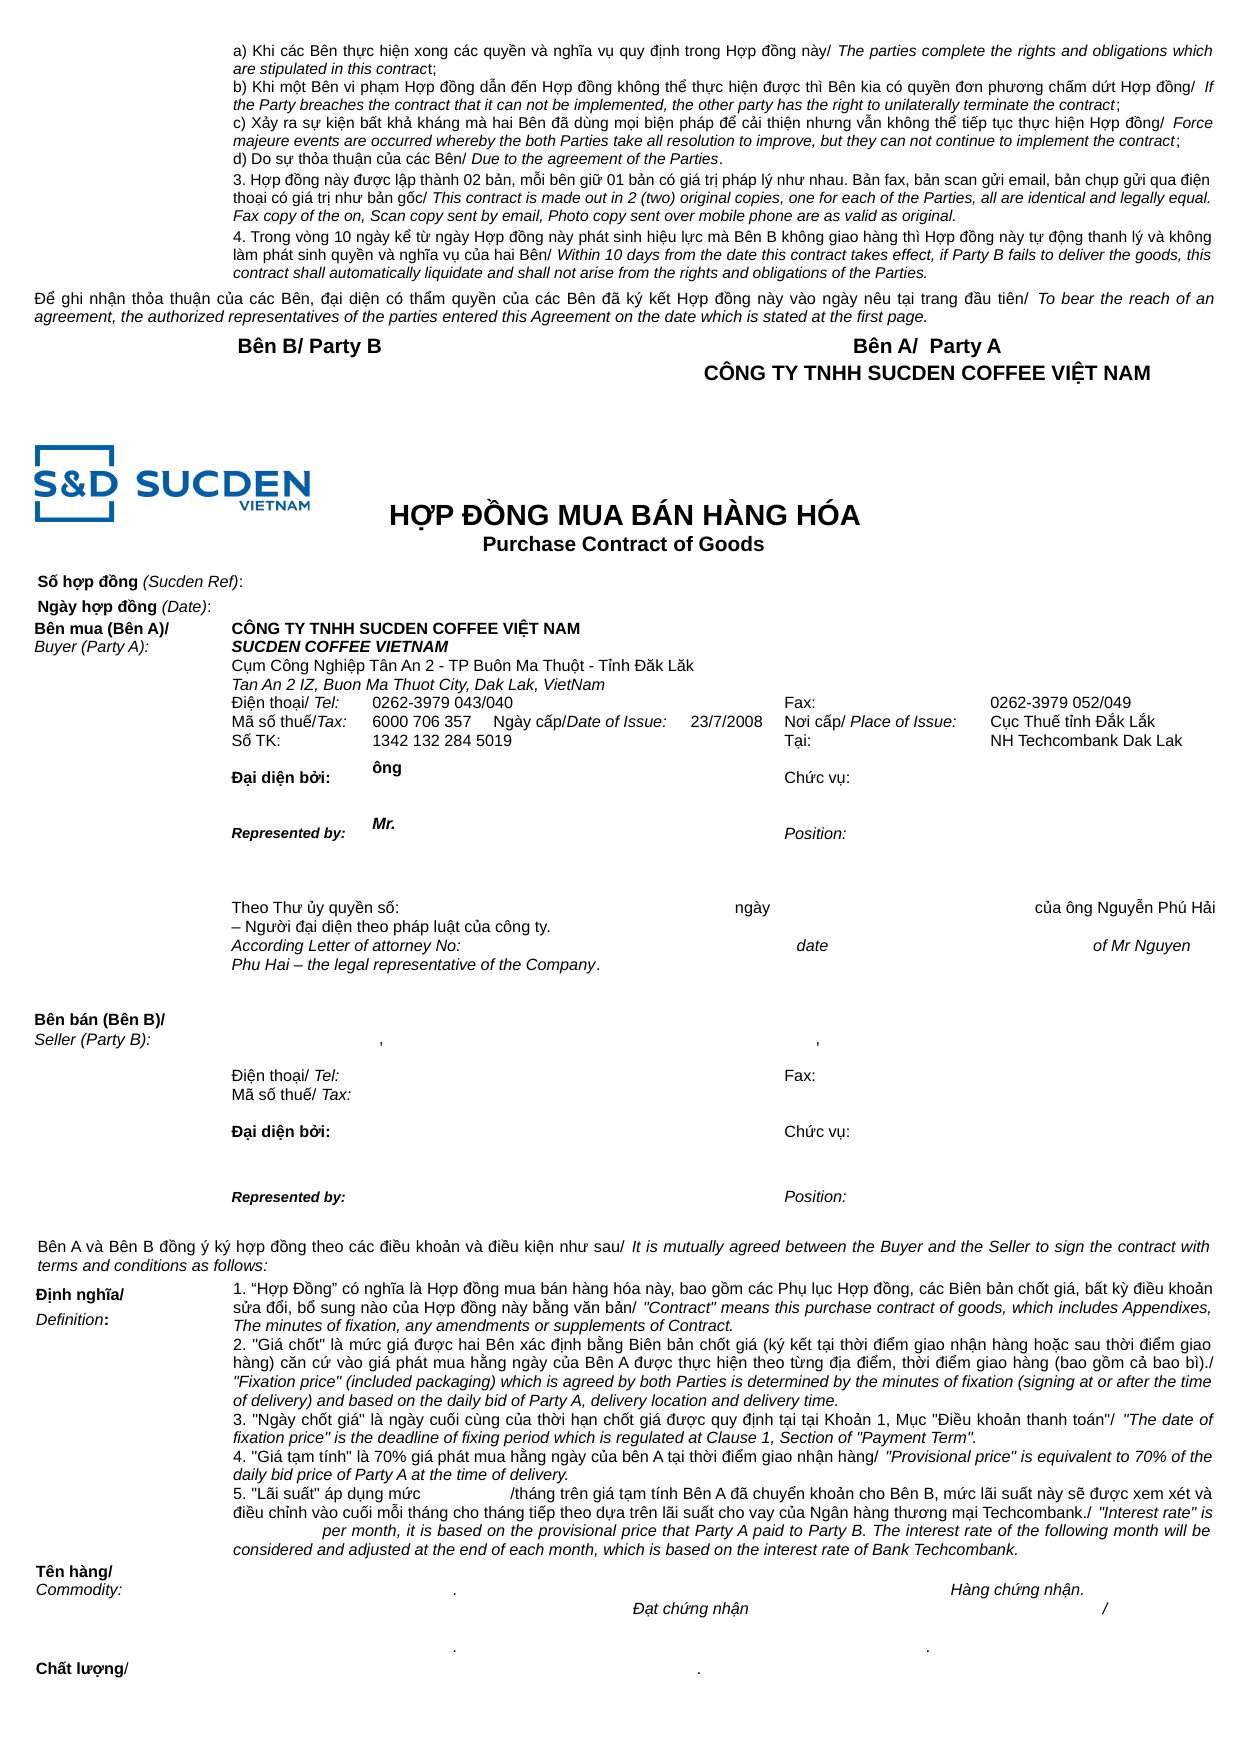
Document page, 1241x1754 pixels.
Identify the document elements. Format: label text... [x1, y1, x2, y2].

table_cell Bên A/ Party A [639, 332, 1216, 359]
table_cell <choose> <when test="o.is_according != False"> Theo Thư ủy quyền số: <o.according_id and o.according_id.number or ''> ngày <get_date(o.according_id.appr_date)> của ông Nguyễn Phú Hải – Người đại diện theo pháp luật của công ty. According Letter of attorney No: <o.according_id and o.according_id.number or ''> date <get_date(o.according_id.appr_date)> of Mr Nguyen Phu Hai – the legal representative of the Company. </when> </choose> [231, 861, 1216, 1011]
table_cell [690, 731, 784, 749]
table_cell Đại diện bởi: [231, 750, 372, 806]
table_cell Represented by: [231, 806, 372, 861]
table_cell [690, 1067, 784, 1085]
table_cell <o.partner_id.name> [34, 359, 585, 386]
table_cell [915, 570, 1216, 594]
table_cell <get_date(o.date_order)> [336, 594, 915, 619]
table_cell Fax: [784, 694, 990, 712]
table_cell Fax: [784, 1067, 990, 1085]
table_cell [990, 1085, 1216, 1104]
text <if test="(o.certificate_id and o.certificate_id.code != 'RA') or not o.certificate_id or (o.certificate_id and o.certificate_id.code == 'RA' and o.sd_price == 0 and o.si_price == 0)"> [45, 404, 1181, 442]
table_cell <_(o.partner_id.child_ids and o.partner_id.child_ids[0].function.capitalize()) or ''> [990, 1104, 1216, 1160]
text </if> [45, 386, 1181, 404]
table_cell <o.contract_line.product_id.contract_commodity_vn><choose><if test="o.contract_line.product_id.default_code == 'FAQ'"> <o.crop_id.name></if></choose>.<choose><if test="o.certificate_id and o.certificate_id.code =='2-in-1' "> Hàng chứng nhận.</if><if test="o.certificate_id and o.certificate_id.code !='2-in-1' "> Đạt chứng nhận <(o.certificate_id.name).split(' ')[0]></if></choose>/ <o.contract_line.product_id.contract_commodity_en><choose><if test="o.contract_line.product_id.default_code == 'FAQ'"> <o.crop_id.name></if></choose>.<choose><if test="o.certificate_id.id"> <o.certificate_id.name_print>.</if></choose> [231, 1560, 1216, 1657]
table_cell [915, 594, 1216, 619]
table_cell Điện thoại/ Tel: [231, 694, 372, 712]
table_cell 0262-3979 043/040 [372, 694, 690, 712]
table_cell Đại diện bởi: [231, 1104, 372, 1160]
table_cell <o.name or ''> [336, 570, 915, 594]
table_cell 23/7/2008 [690, 712, 784, 731]
table_cell <o.contract_line.product_id.contract_quality_vn> <o.crop_id.name>.<choose><if test="o.certificate_id and o.certificate_id.code =='2-in-1' "> Hàng chứng nhận. </if><if test="o.certificate_id and o.certificate_id.code !='2-in-1' "> Đạt chứng nhận <(o.certificate_id.name).split(' ')[0]></if></choose> License: <get_license(o)>/ <o.contract_line.product_id.contract_quality_en> <o.crop_id.name> of Sucden Coffee Vietnam (the Attachment).<choose><if test="o.certificate_id.id"> <o.certificate_id.name_print>.</if></choose> License: <get_license(o)> [231, 1658, 1216, 1679]
table_cell <o.partner_id.phone> [372, 1067, 690, 1085]
table_cell [585, 359, 639, 386]
table_cell Tại: [784, 731, 990, 749]
table_cell CÔNG TY TNHH SUCDEN COFFEE VIỆT NAM SUCDEN COFFEE VIETNAM Cụm Công Nghiệp Tân An 2 - TP Buôn Ma Thuột - Tỉnh Đăk Lăk Tan An 2 IZ, Buon Ma Thuot City, Dak Lak, VietNam [231, 619, 1216, 694]
table_cell <o.partner_id.vat> [372, 1085, 690, 1104]
table_cell Định nghĩa/ Definition: [34, 1278, 231, 1560]
table_cell 4. Trong vòng 10 ngày kể từ ngày Hợp đồng này phát sinh hiệu lực mà Bên B không giao hàng thì Hợp đồng này tự động thanh lý và không làm phát sinh quyền và nghĩa vụ của hai Bên/ Within 10 days from the date this contract takes effect, if Party B fails to deliver the goods, this contract shall automatically liquidate and shall not arise from the rights and obligations of the Parties. [231, 226, 1216, 283]
table_cell <o.is_according and o.according_id.eposition or 'CEO'> [990, 806, 1216, 861]
table_cell [585, 332, 639, 359]
table_cell Chất lượng/ [34, 1658, 231, 1679]
table_cell <o.partner_id.name> <o.partner_id.street>, <o.partner_id.district_id and o.partner_id.district_id.name or ''>, <o.partner_id.state_id and o.partner_id.state_id.name or ''> [231, 1011, 1216, 1067]
table_cell Điện thoại/ Tel: [231, 1067, 372, 1085]
table_cell Mr. <o.is_according and o.according_id.name or 'NGUYỄN PHÚ HẢI'> [372, 806, 784, 861]
table_cell Ngày hợp đồng (Date): [34, 594, 336, 619]
table_cell Số TK: [231, 731, 372, 749]
table_cell Position: [784, 806, 990, 861]
table_cell [34, 861, 231, 1011]
table_cell Position: [784, 1160, 990, 1234]
table_cell 1342 132 284 5019 [372, 731, 690, 749]
table_cell 3. Hợp đồng này được lập thành 02 bản, mỗi bên giữ 01 bản có giá trị pháp lý như nhau. Bản fax, bản scan gửi email, bản chụp gửi qua điện thoại có giá trị như bản gốc/ This contract is made out in 2 (two) original copies, one for each of the Parties, all are identical and legally equal. Fax copy of the on, Scan copy sent by email, Photo copy sent over mobile phone are as valid as original. [231, 169, 1216, 226]
table_cell [690, 694, 784, 712]
table_cell Mã số thuế/ Tax: [231, 1085, 372, 1104]
table_cell Chức vụ: [784, 1104, 990, 1160]
table_cell Bên bán (Bên B)/ Seller (Party B): [34, 1011, 231, 1234]
table_cell <o.is_according and o.according_id.vnposition or 'Tổng giám đốc'> [990, 750, 1216, 806]
table_cell <_(o.partner_id.child_ids and o.partner_id.child_ids[0].name.title()) or ''> [372, 1160, 784, 1234]
table_cell <_(o.partner_id.child_ids and o.partner_id.child_ids[0].position_en) or o.partner_id.position_en or ''> [990, 1160, 1216, 1234]
table_cell 1. “Hợp Đồng” có nghĩa là Hợp đồng mua bán hàng hóa này, bao gồm các Phụ lục Hợp đồng, các Biên bản chốt giá, bất kỳ điều khoản sửa đổi, bổ sung nào của Hợp đồng này bằng văn bản/ "Contract" means this purchase contract of goods, which includes Appendixes, The minutes of fixation, any amendments or supplements of Contract. 2. "Giá chốt" là mức giá được hai Bên xác định bằng Biên bản chốt giá (ký kết tại thời điểm giao nhận hàng hoặc sau thời điểm giao hàng) căn cứ vào giá phát mua hằng ngày của Bên A được thực hiện theo từng địa điểm, thời điểm giao hàng (bao gồm cả bao bì)./ "Fixation price" (included packaging) which is agreed by both Parties is determined by the minutes of fixation (signing at or after the time of delivery) and based on the daily bid of Party A, delivery location and delivery time. 3. "Ngày chốt giá" là ngày cuối cùng của thời hạn chốt giá được quy định tại tại Khoản 1, Mục "Điều khoản thanh toán"/ "The date of fixation price" is the deadline of fixing period which is regulated at Clause 1, Section of "Payment Term". 4. ''Giá tạm tính" là 70% giá phát mua hằng ngày của bên A tại thời điểm giao nhận hàng/ "Provisional price" is equivalent to 70% of the daily bid price of Party A at the time of delivery. 5. "Lãi suất" áp dụng mức <o.interest>/tháng trên giá tạm tính Bên A đã chuyển khoản cho Bên B, mức lãi suất này sẽ được xem xét và điều chỉnh vào cuối mỗi tháng cho tháng tiếp theo dựa trên lãi suất cho vay của Ngân hàng thương mại Techcombank./ "Interest rate" is <o.interest> per month, it is based on the provisional price that Party A paid to Party B. The interest rate of the following month will be considered and adjusted at the end of each month, which is based on the interest rate of Bank Techcombank. [231, 1278, 1216, 1560]
table_cell 6000 706 357 [372, 712, 493, 731]
table_cell Mã số thuế/Tax: [231, 712, 372, 731]
table_cell a) Khi các Bên thực hiện xong các quyền và nghĩa vụ quy định trong Hợp đồng này/ The parties complete the rights and obligations which are stipulated in this contract; b) Khi một Bên vi phạm Hợp đồng dẫn đến Hợp đồng không thể thực hiện được thì Bên kia có quyền đơn phương chấm dứt Hợp đồng/ If the Party breaches the contract that it can not be implemented, the other party has the right to unilaterally terminate the contract; c) Xảy ra sự kiện bất khả kháng mà hai Bên đã dùng mọi biện pháp để cải thiện nhưng vẫn không thể tiếp tục thực hiện Hợp đồng/ Force majeure events are occurred whereby the both Parties take all resolution to improve, but they can not continue to implement the contract; d) Do sự thỏa thuận của các Bên/ Due to the agreement of the Parties. [231, 40, 1216, 169]
table_cell [784, 1085, 990, 1104]
table_cell Tên hàng/ Commodity: [34, 1560, 231, 1657]
table_cell [34, 555, 1216, 570]
table_cell Ngày cấp/Date of Issue: [493, 712, 690, 731]
table_cell Cục Thuế tỉnh Đắk Lắk [990, 712, 1216, 731]
table_cell Bên B/ Party B [34, 332, 585, 359]
table_cell Chức vụ: [784, 750, 990, 806]
table_cell Số hợp đồng (Sucden Ref): [34, 570, 336, 594]
table_cell ông <o.is_according and o.according_id.name_vn or 'NGUYỄN PHÚ HẢI'> [372, 750, 784, 806]
table_cell CÔNG TY TNHH SUCDEN COFFEE VIỆT NAM [639, 359, 1216, 386]
picture [34, 445, 310, 522]
table_cell [690, 1085, 784, 1104]
table_cell <o.partner_id.fax> [990, 1067, 1216, 1085]
table_cell Bên A và Bên B đồng ý ký hợp đồng theo các điều khoản và điều kiện như sau/ It is mutually agreed between the Buyer and the Seller to sign the contract with terms and conditions as follows: [34, 1234, 1216, 1278]
table_cell Bên mua (Bên A)/ Buyer (Party A): [34, 619, 231, 861]
table_cell Purchase Contract of Goods [34, 531, 1216, 555]
table_cell NH Techcombank Dak Lak [990, 731, 1216, 749]
table_cell 0262-3979 052/049 [990, 694, 1216, 712]
table_cell <_(o.partner_id.child_ids and o.partner_id.child_ids[0].name.title()) or ''> [372, 1104, 784, 1160]
table_cell Để ghi nhận thỏa thuận của các Bên, đại diện có thẩm quyền của các Bên đã ký kết Hợp đồng này vào ngày nêu tại trang đầu tiên/ To bear the reach of an agreement, the authorized representatives of the parties entered this Agreement on the date which is stated at the first page. [34, 283, 1216, 332]
table_cell Nơi cấp/ Place of Issue: [784, 712, 990, 731]
table_cell Represented by: [231, 1160, 372, 1234]
table_header HỢP ĐỒNG MUA BÁN HÀNG HÓA [34, 498, 1216, 531]
